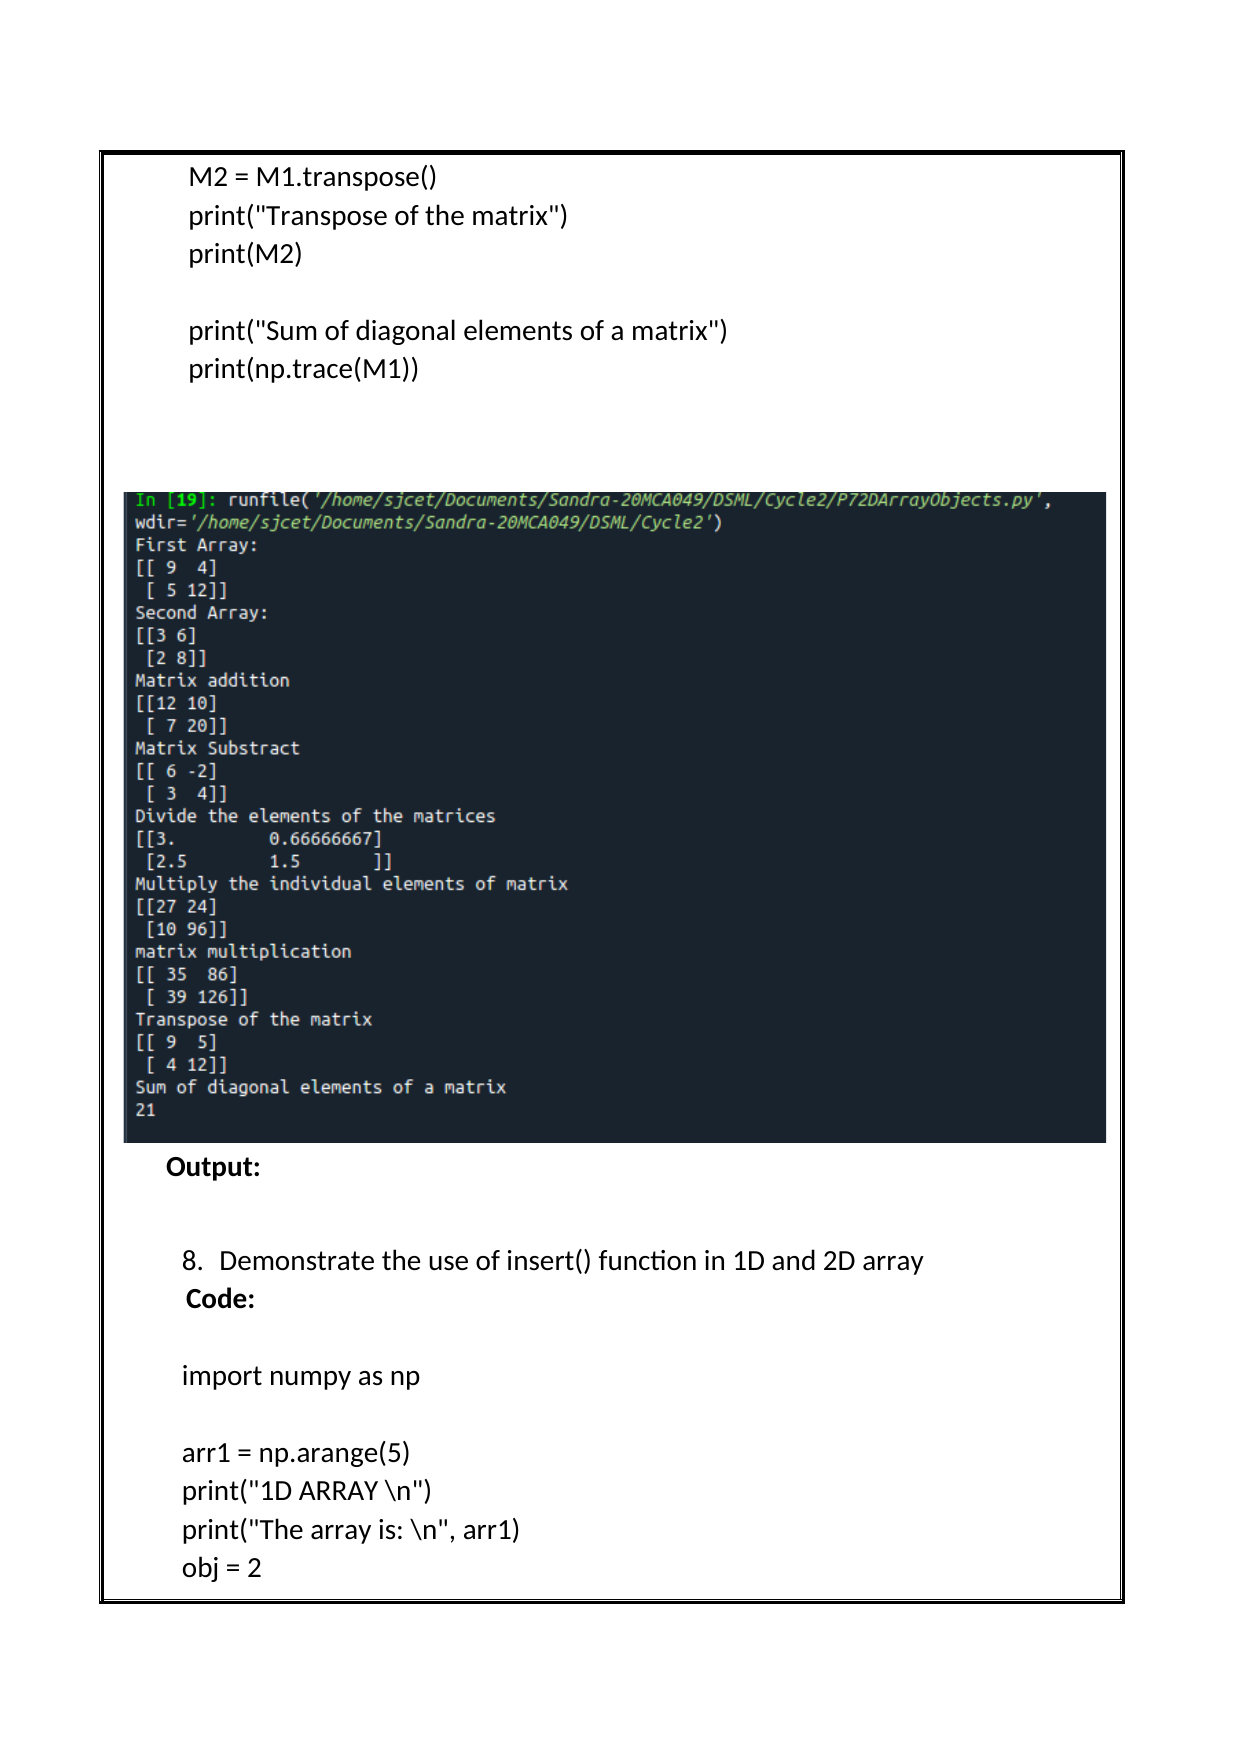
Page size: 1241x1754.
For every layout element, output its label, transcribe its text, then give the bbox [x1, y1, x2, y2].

list print("Sum of diagonal elements of a matrix") [107, 312, 1117, 347]
list Output: [107, 466, 1117, 1184]
list print(np.trace(M1)) [107, 350, 1117, 386]
list arr1 = np.arange(5) [107, 1434, 1117, 1470]
list print("1D ARRAY \n") [107, 1472, 1117, 1508]
list import numpy as np [107, 1357, 1117, 1393]
list obj = 2 [107, 1549, 1117, 1585]
list M2 = M1.transpose() [107, 158, 1117, 194]
list Code: [107, 1280, 1117, 1316]
list print(M2) [107, 235, 1117, 271]
list print("Transpose of the matrix") [107, 197, 1117, 232]
list Demonstrate the use of insert() function in 1D and 2D array [182, 1242, 1117, 1277]
picture [123, 492, 1107, 1143]
list print("The array is: \n", arr1) [107, 1511, 1117, 1547]
